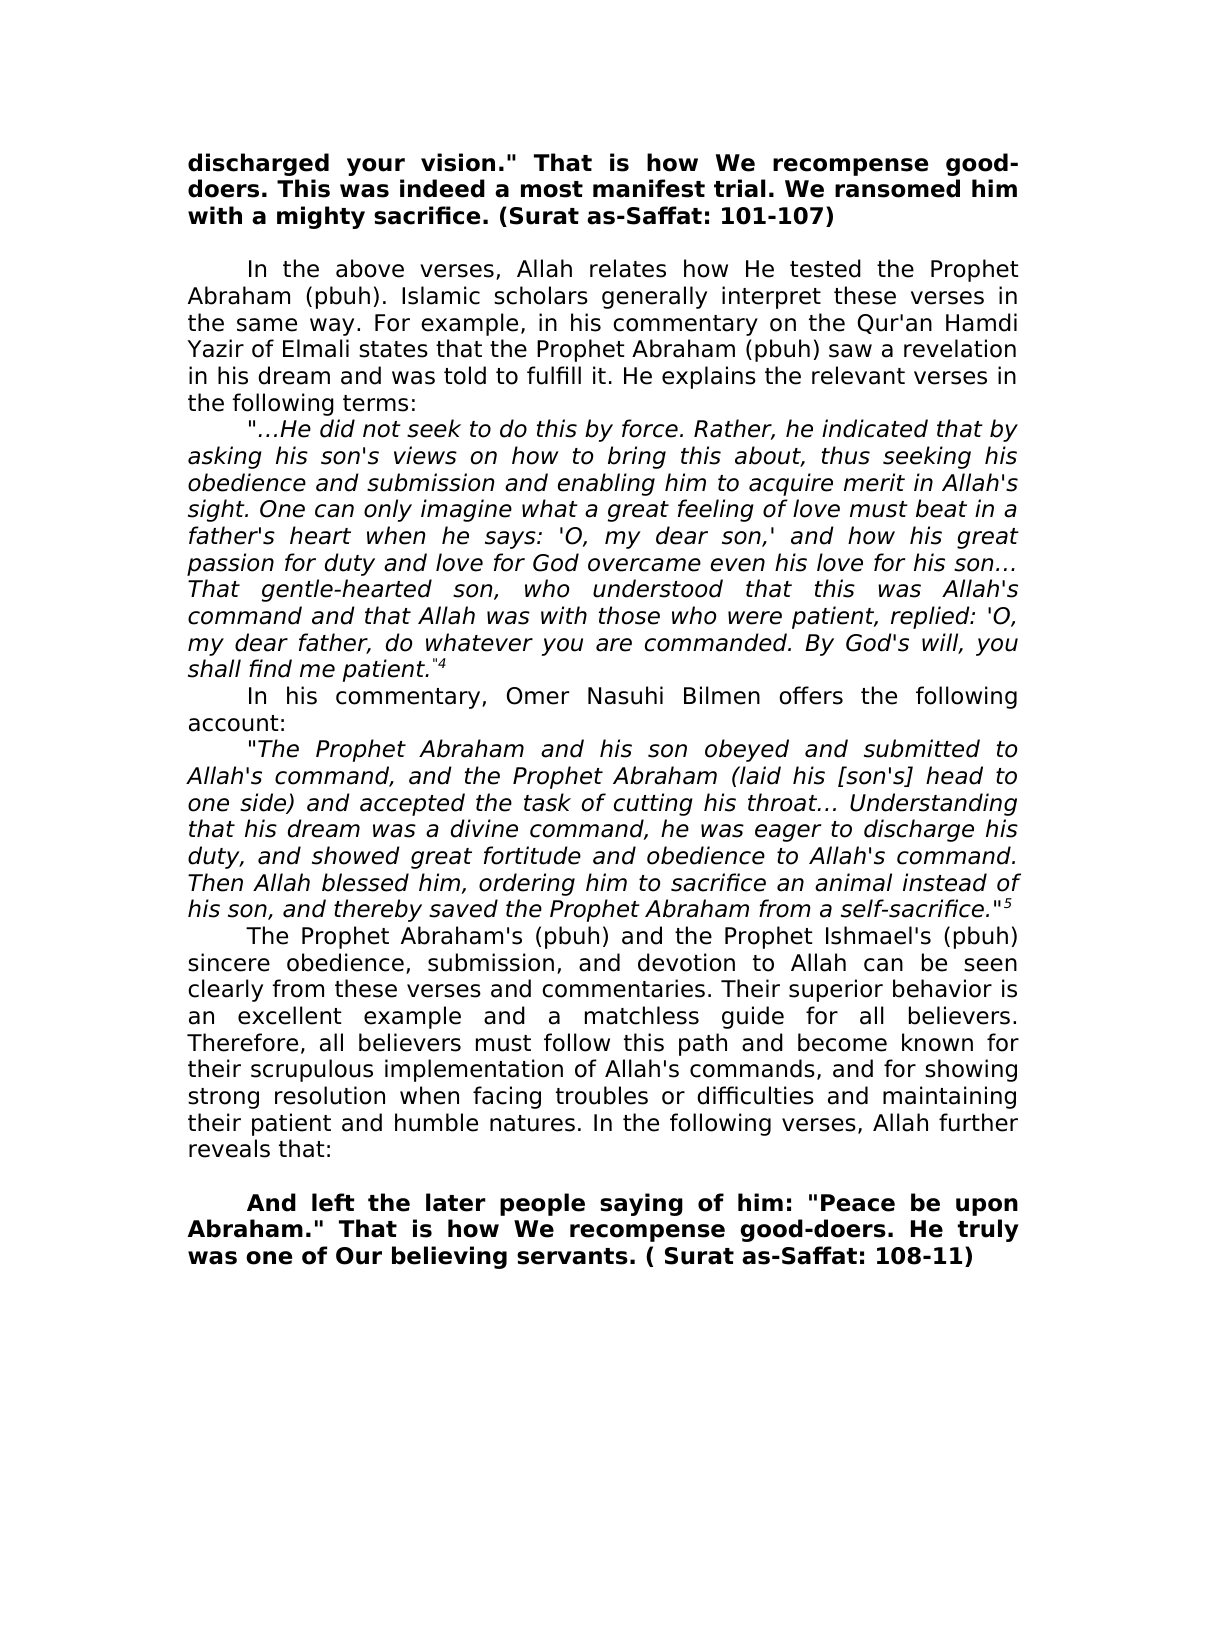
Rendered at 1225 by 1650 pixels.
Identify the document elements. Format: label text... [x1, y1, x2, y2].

text "The Prophet Abraham and his son obeyed and submitted to Allah's command, and the Prophet Abraham (laid his [son's] head to one side) and accepted the task of cutting his throat… Understanding that his dream was a divine command, he was eager to discharge his duty, and showed great fortitude and obedience to Allah's command. Then Allah blessed him, ordering him to sacrifice an animal instead of his son, and thereby saved the Prophet Abraham from a self-sacrifice."5 [187, 737, 1020, 923]
text The Prophet Abraham's (pbuh) and the Prophet Ishmael's (pbuh) sincere obedience, submission, and devotion to Allah can be seen clearly from these verses and commentaries. Their superior behavior is an excellent example and a matchless guide for all believers. Therefore, all believers must follow this path and become known for their scrupulous implementation of Allah's commands, and for showing strong resolution when facing troubles or difficulties and maintaining their patient and humble natures. In the following verses, Allah further reveals that: [187, 923, 1020, 1163]
text And left the later people saying of him: "Peace be upon Abraham." That is how We recompense good-doers. He truly was one of Our believing servants. ( Surat as-Saffat: 108-11) [187, 1190, 1020, 1270]
text discharged your vision." That is how We recompense good-doers. This was indeed a most manifest trial. We ransomed him with a mighty sacrifice. (Surat as-Saffat: 101-107) [187, 150, 1020, 230]
text "…He did not seek to do this by force. Rather, he indicated that by asking his son's views on how to bring this about, thus seeking his obedience and submission and enabling him to acquire merit in Allah's sight. One can only imagine what a great feeling of love must beat in a father's heart when he says: 'O, my dear son,' and how his great passion for duty and love for God overcame even his love for his son… That gentle-hearted son, who understood that this was Allah's command and that Allah was with those who were patient, replied: 'O, my dear father, do whatever you are commanded. By God's will, you shall find me patient."4 [187, 417, 1020, 683]
text In his commentary, Omer Nasuhi Bilmen offers the following account: [187, 683, 1020, 737]
text In the above verses, Allah relates how He tested the Prophet Abraham (pbuh). Islamic scholars generally interpret these verses in the same way. For example, in his commentary on the Qur'an Hamdi Yazir of Elmali states that the Prophet Abraham (pbuh) saw a revelation in his dream and was told to fulfill it. He explains the relevant verses in the following terms: [187, 257, 1020, 417]
